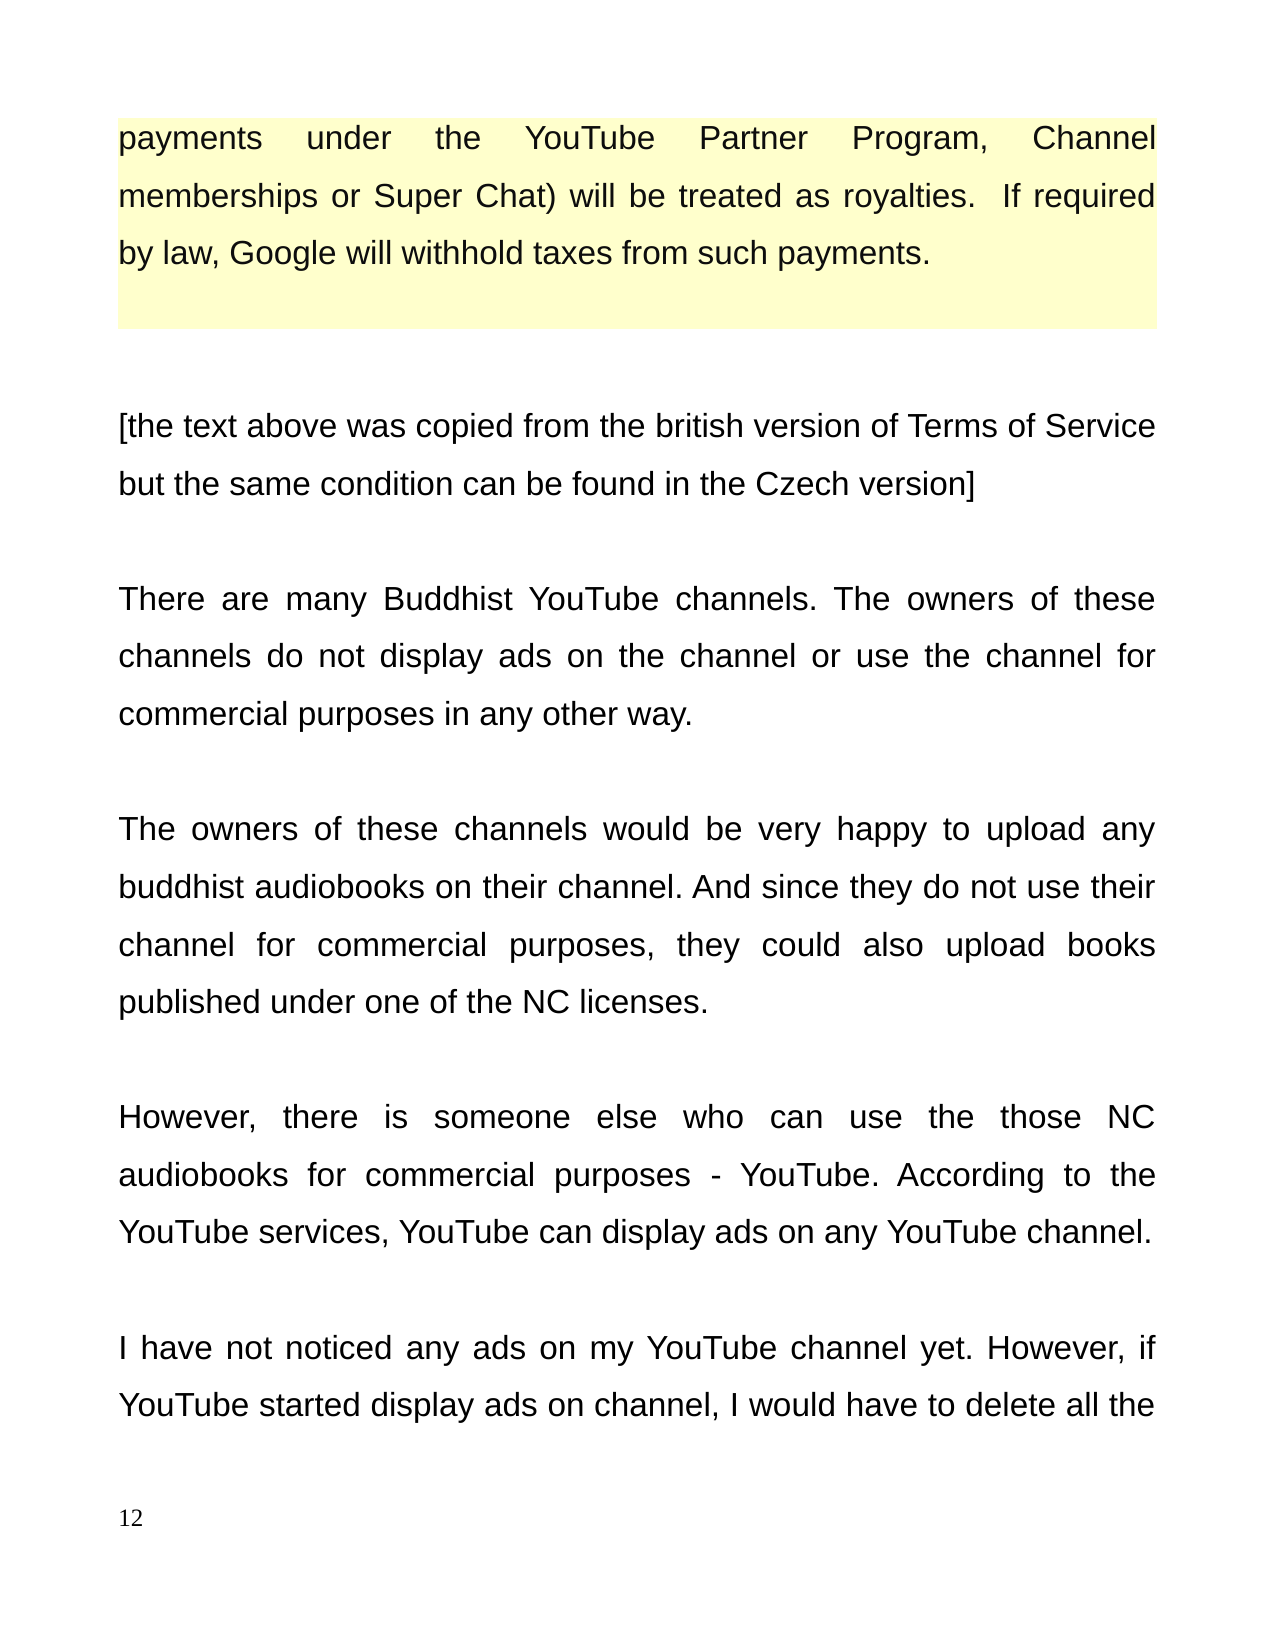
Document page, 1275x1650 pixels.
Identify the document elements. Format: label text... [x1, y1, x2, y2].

text [the text above was copied from the british version of Terms of Service but the same condition can be found in the Czech version] [118, 406, 1157, 502]
text The owners of these channels would be very happy to upload any buddhist audiobooks on their channel. And since they do not use their channel for commercial purposes, they could also upload books published under one of the NC licenses. [118, 809, 1157, 1021]
text payments under the YouTube Partner Program, Channel memberships or Super Chat) will be treated as royalties. If required by law, Google will withhold taxes from such payments. [118, 118, 1157, 272]
text I have not noticed any ads on my YouTube channel yet. However, if YouTube started display ads on channel, I would have to delete all the [118, 1328, 1157, 1424]
text However, there is someone else who can use the those NC audiobooks for commercial purposes - YouTube. According to the YouTube services, YouTube can display ads on any YouTube channel. [118, 1097, 1157, 1251]
text There are many Buddhist YouTube channels. The owners of these channels do not display ads on the channel or use the channel for commercial purposes in any other way. [118, 579, 1157, 733]
